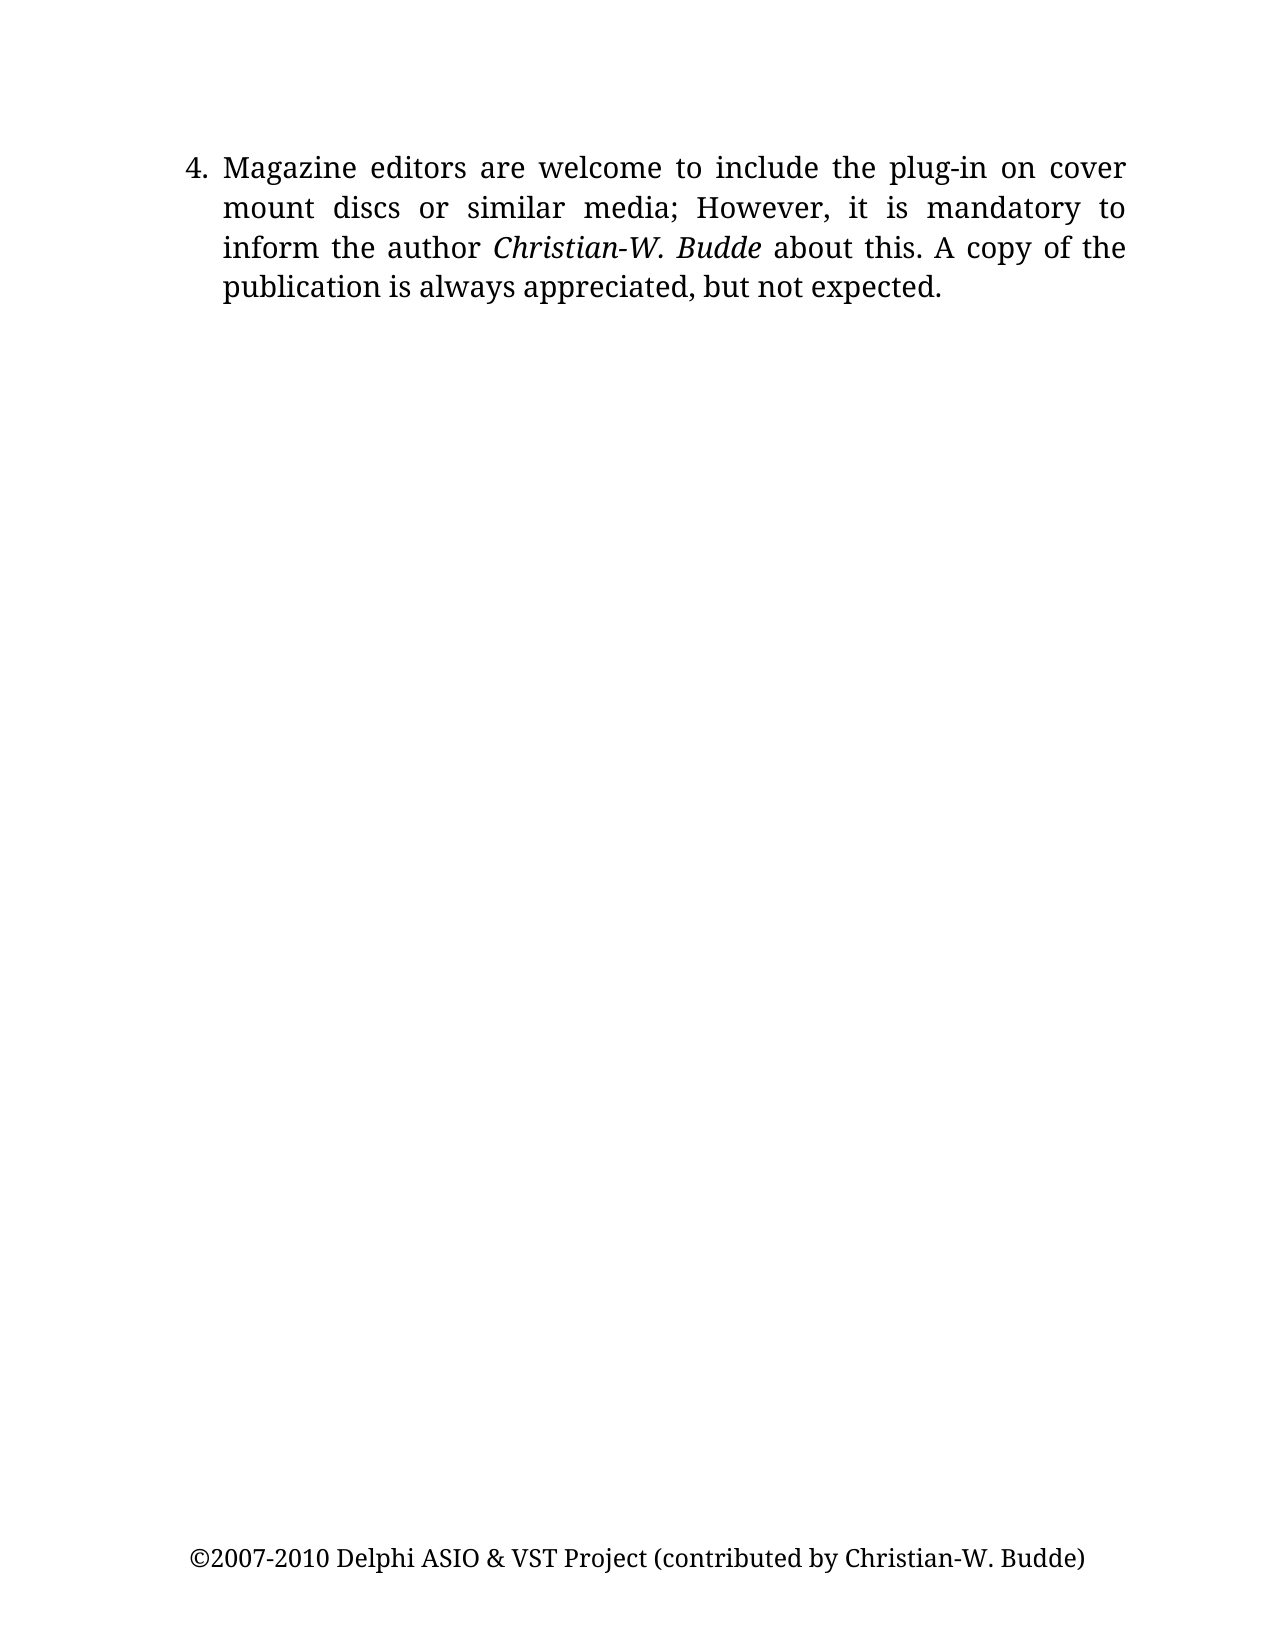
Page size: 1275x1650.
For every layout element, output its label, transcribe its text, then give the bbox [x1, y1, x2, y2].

list Magazine editors are welcome to include the plug-in on cover mount discs or similar media; However, it is mandatory to inform the author Christian-W. Budde about this. A copy of the publication is always appreciated, but not expected. [185, 148, 1127, 306]
